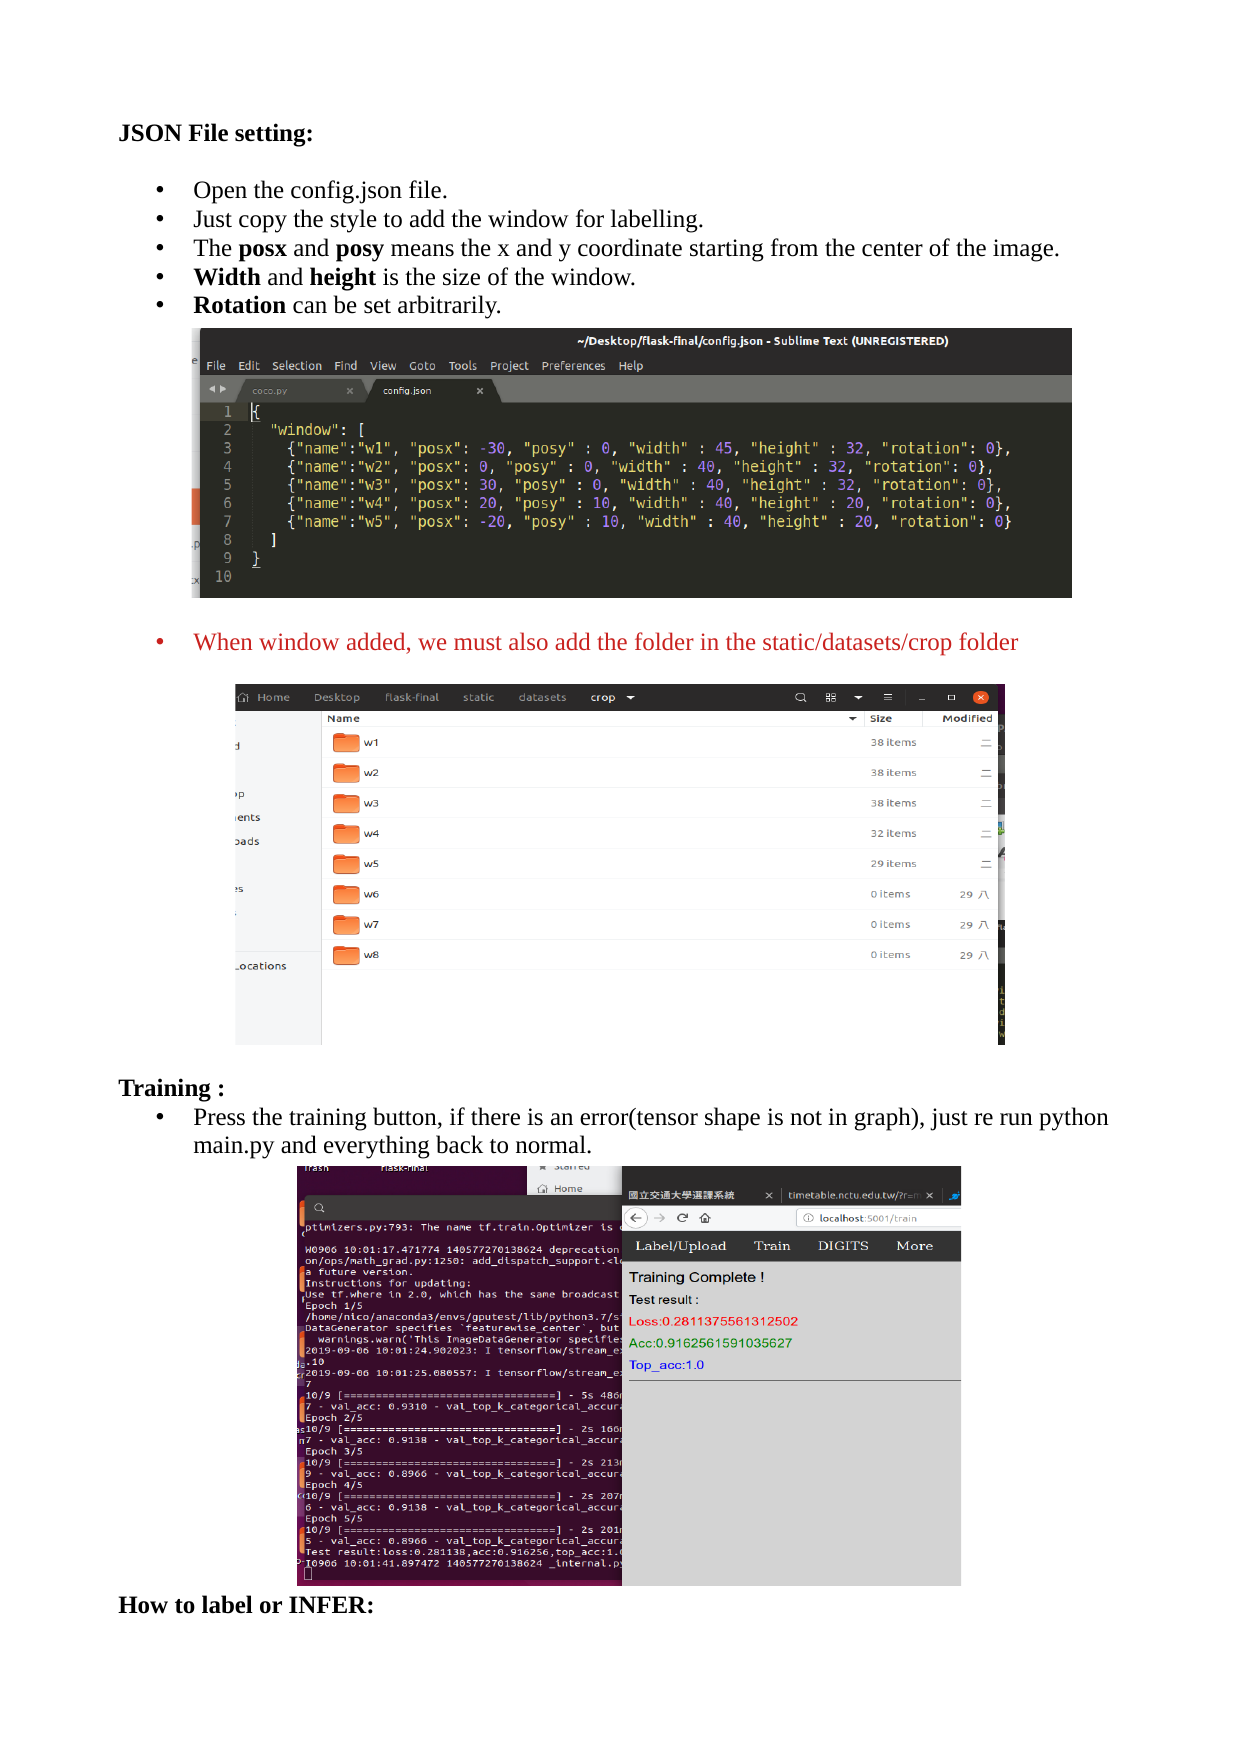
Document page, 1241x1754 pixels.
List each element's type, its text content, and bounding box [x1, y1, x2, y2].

list Open the config.json file. [156, 176, 1122, 204]
list Width and height is the size of the window. [156, 262, 1122, 291]
text Training : [118, 1073, 1122, 1102]
list Rotation can be set arbitrarily. [156, 291, 1122, 319]
text How to label or INFER: [118, 1591, 1122, 1619]
list When window added, we must also add the folder in the static/datasets/crop folder [156, 627, 1122, 656]
picture [235, 684, 1005, 1045]
list Just copy the style to add the window for labelling. [156, 204, 1122, 233]
text JSON File setting: [118, 118, 1122, 147]
picture [191, 328, 1072, 598]
list The posx and posy means the x and y coordinate starting from the center of the image. [156, 233, 1122, 262]
picture [297, 1166, 962, 1586]
list Press the training button, if there is an error(tensor shape is not in graph), just re run python main.py and everything back to normal. [156, 1102, 1122, 1159]
